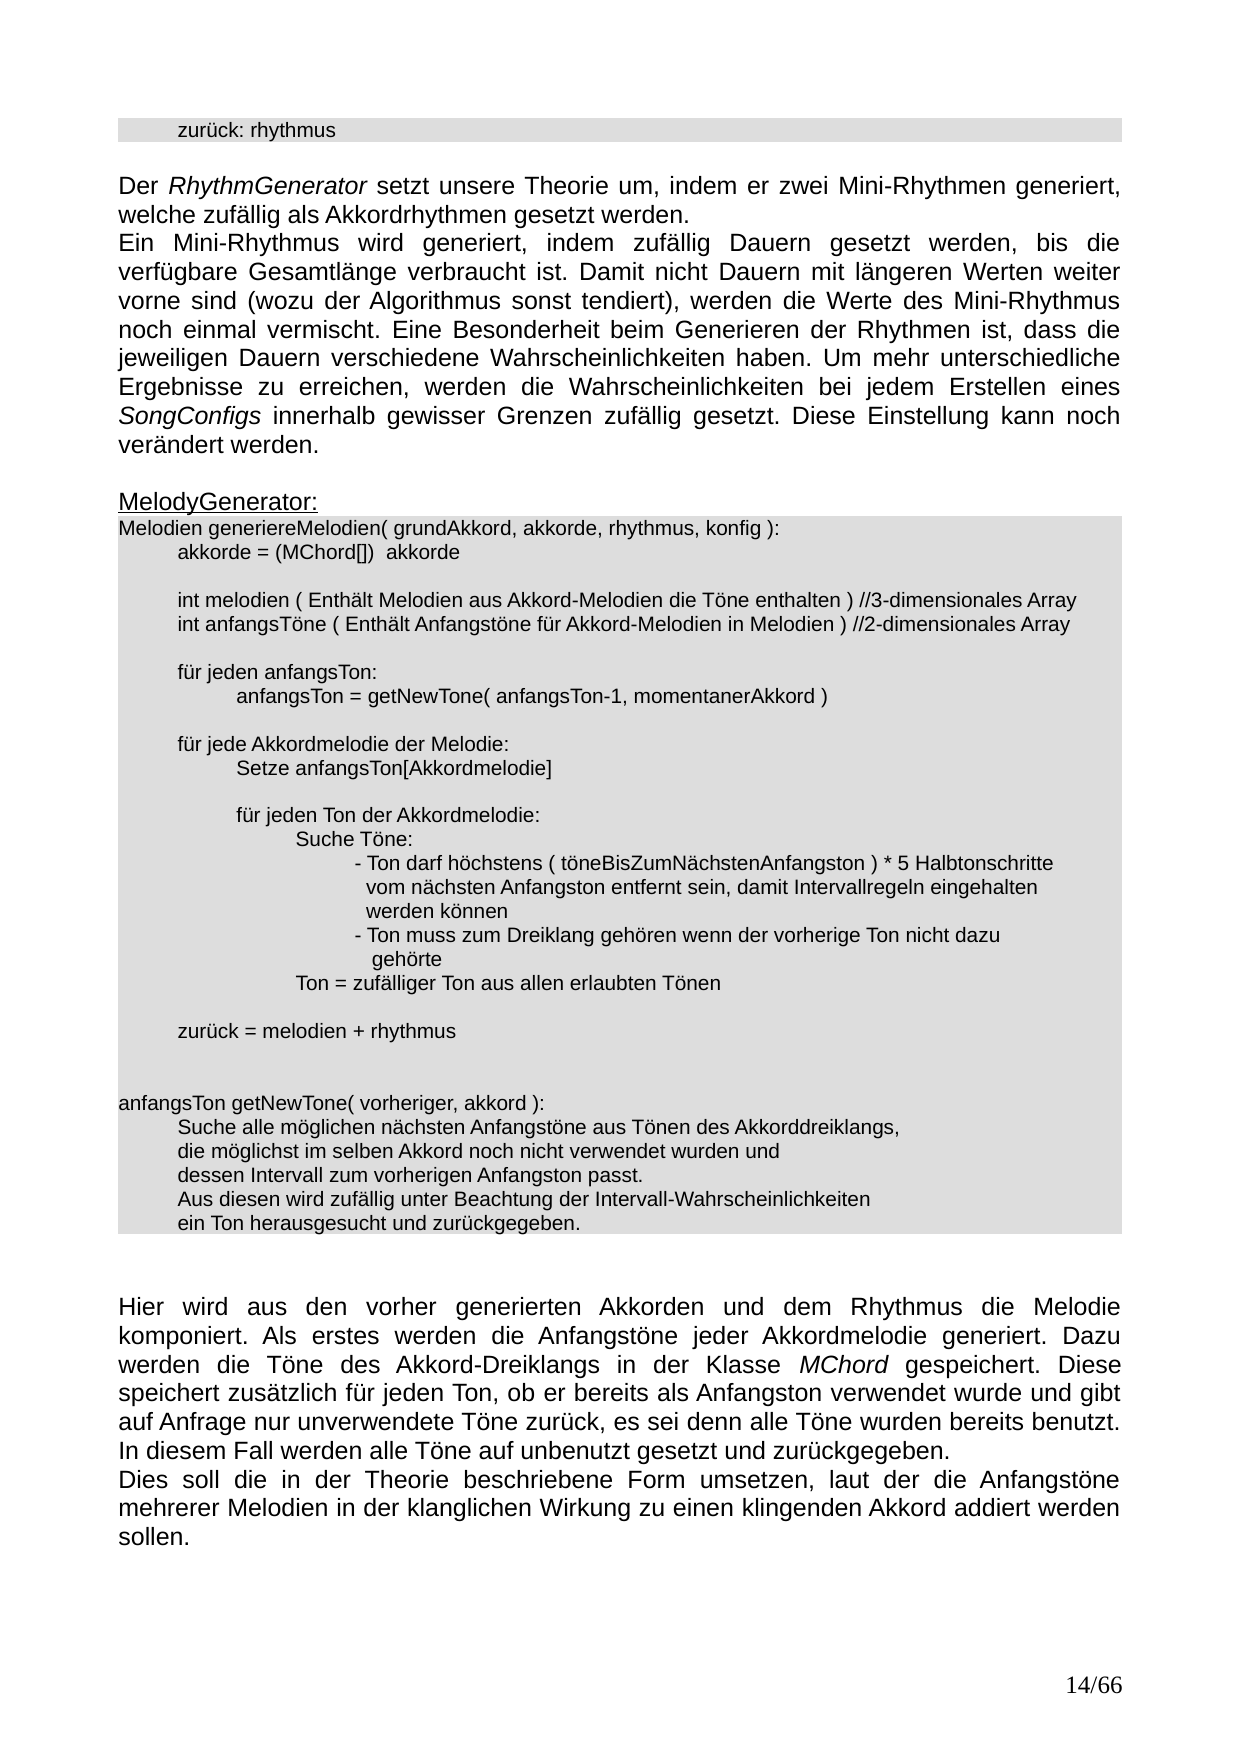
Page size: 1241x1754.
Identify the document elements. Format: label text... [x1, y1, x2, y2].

text Der RhythmGenerator setzt unsere Theorie um, indem er zwei Mini-Rhythmen generiert, welche zufällig als Akkordrhythmen gesetzt werden. [118, 171, 1122, 228]
text int melodien ( Enthält Melodien aus Akkord-Melodien die Töne enthalten ) //3-dimensionales Array [118, 588, 1122, 612]
text zurück: rhythmus [118, 118, 1122, 142]
text MelodyGenerator: [118, 487, 1122, 516]
text für jede Akkordmelodie der Melodie: [118, 731, 1122, 755]
text Dies soll die in der Theorie beschriebene Form umsetzen, laut der die Anfangstöne mehrerer Melodien in der klanglichen Wirkung zu einen klingenden Akkord addiert werden sollen. [118, 1464, 1122, 1551]
text anfangsTon = getNewTone( anfangsTon-1, momentanerAkkord ) [118, 683, 1122, 707]
text für jeden Ton der Akkordmelodie: [118, 803, 1122, 827]
text - Ton muss zum Dreiklang gehören wenn der vorherige Ton nicht dazu gehörte [118, 923, 1122, 971]
text Ein Mini-Rhythmus wird generiert, indem zufällig Dauern gesetzt werden, bis die verfügbare Gesamtlänge verbraucht ist. Damit nicht Dauern mit längeren Werten weiter vorne sind (wozu der Algorithmus sonst tendiert), werden die Werte des Mini-Rhythmus noch einmal vermischt. Eine Besonderheit beim Generieren der Rhythmen ist, dass die jeweiligen Dauern verschiedene Wahrscheinlichkeiten haben. Um mehr unterschiedliche Ergebnisse zu erreichen, werden die Wahrscheinlichkeiten bei jedem Erstellen eines SongConfigs innerhalb gewisser Grenzen zufällig gesetzt. Diese Einstellung kann noch verändert werden. [118, 228, 1122, 458]
text Setze anfangsTon[Akkordmelodie] [118, 755, 1122, 779]
text zurück = melodien + rhythmus [118, 1019, 1122, 1043]
text Suche alle möglichen nächsten Anfangstöne aus Tönen des Akkorddreiklangs, [118, 1115, 1122, 1139]
text dessen Intervall zum vorherigen Anfangston passt. [118, 1163, 1122, 1187]
text Hier wird aus den vorher generierten Akkorden und dem Rhythmus die Melodie komponiert. Als erstes werden die Anfangstöne jeder Akkordmelodie generiert. Dazu werden die Töne des Akkord-Dreiklangs in der Klasse MChord gespeichert. Diese speichert zusätzlich für jeden Ton, ob er bereits als Anfangston verwendet wurde und gibt auf Anfrage nur unverwendete Töne zurück, es sei denn alle Töne wurden bereits benutzt. In diesem Fall werden alle Töne auf unbenutzt gesetzt und zurückgegeben. [118, 1292, 1122, 1464]
text die möglichst im selben Akkord noch nicht verwendet wurden und [118, 1139, 1122, 1163]
text int anfangsTöne ( Enthält Anfangstöne für Akkord-Melodien in Melodien ) //2-dimensionales Array [118, 612, 1122, 636]
text akkorde = (MChord[]) akkorde [118, 540, 1122, 564]
text - Ton darf höchstens ( töneBisZumNächstenAnfangston ) * 5 Halbtonschritte [118, 851, 1122, 875]
text Suche Töne: [118, 827, 1122, 851]
text Aus diesen wird zufällig unter Beachtung der Intervall-Wahrscheinlichkeiten [118, 1187, 1122, 1211]
text vom nächsten Anfangston entfernt sein, damit Intervallregeln eingehalten werden können [118, 875, 1122, 923]
text Ton = zufälliger Ton aus allen erlaubten Tönen [118, 971, 1122, 995]
text ein Ton herausgesucht und zurückgegeben. [118, 1211, 1122, 1234]
text anfangsTon getNewTone( vorheriger, akkord ): [118, 1091, 1122, 1115]
text Melodien generiereMelodien( grundAkkord, akkorde, rhythmus, konfig ): [118, 516, 1122, 540]
text für jeden anfangsTon: [118, 659, 1122, 683]
